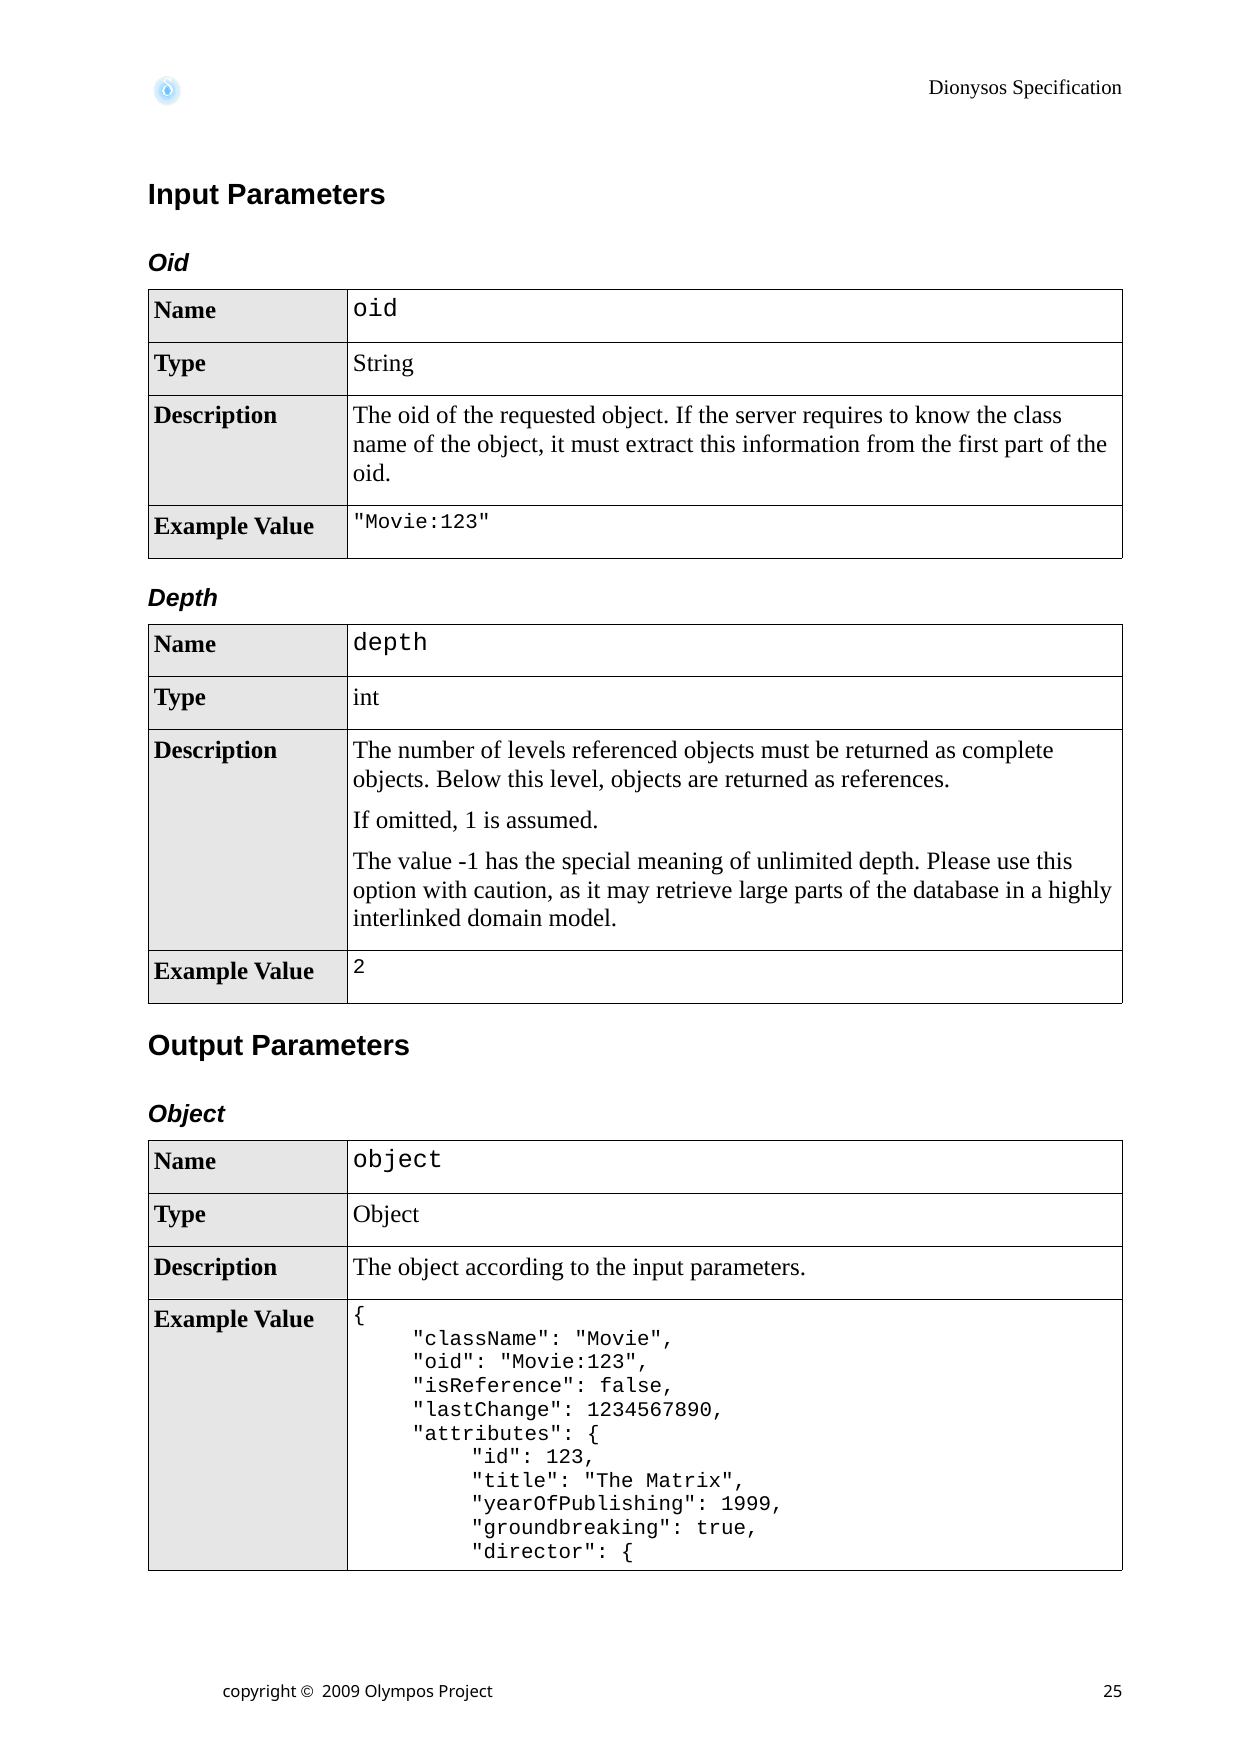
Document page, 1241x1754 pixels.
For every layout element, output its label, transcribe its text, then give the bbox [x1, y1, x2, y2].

text Input Parameters [148, 177, 1122, 211]
picture [152, 75, 184, 106]
table_cell int [348, 677, 1122, 729]
table_cell Description [149, 730, 347, 950]
table_header Name [149, 625, 347, 676]
table_header object [348, 1141, 1122, 1193]
table_cell The object according to the input parameters. [348, 1247, 1122, 1298]
text Object [148, 1099, 1122, 1128]
table_cell Object [348, 1194, 1122, 1246]
table_cell { "className": "Movie", "oid": "Movie:123", "isReference": false, "lastChange": 1234567890, "attributes": { "id": 123, "title": "The Matrix", "yearOfPublishing": 1999, "groundbreaking": true, "director": { [348, 1300, 1122, 1570]
table_cell Type [149, 677, 347, 729]
text Oid [148, 248, 1122, 277]
table_cell String [348, 343, 1122, 395]
table_cell Description [149, 1247, 347, 1298]
table_cell The number of levels referenced objects must be returned as complete objects. Below this level, objects are returned as references. If omitted, 1 is assumed. The value -1 has the special meaning of unlimited depth. Please use this option with caution, as it may retrieve large parts of the database in a highly interlinked domain model. [348, 730, 1122, 950]
table_cell The oid of the requested object. If the server requires to know the class name of the object, it must extract this information from the first part of the oid. [348, 396, 1122, 505]
table_cell 2 [348, 951, 1122, 1003]
table_header Name [149, 290, 347, 342]
text Output Parameters [148, 1028, 1122, 1062]
table_header depth [348, 625, 1122, 676]
text Depth [148, 583, 1122, 611]
table_cell Type [149, 1194, 347, 1246]
table_cell Example Value [149, 506, 347, 558]
table_cell Example Value [149, 1300, 347, 1570]
table_cell Type [149, 343, 347, 395]
table_header Name [149, 1141, 347, 1193]
table_cell "Movie:123" [348, 506, 1122, 558]
table_header oid [348, 290, 1122, 342]
table_cell Example Value [149, 951, 347, 1003]
table_cell Description [149, 396, 347, 505]
